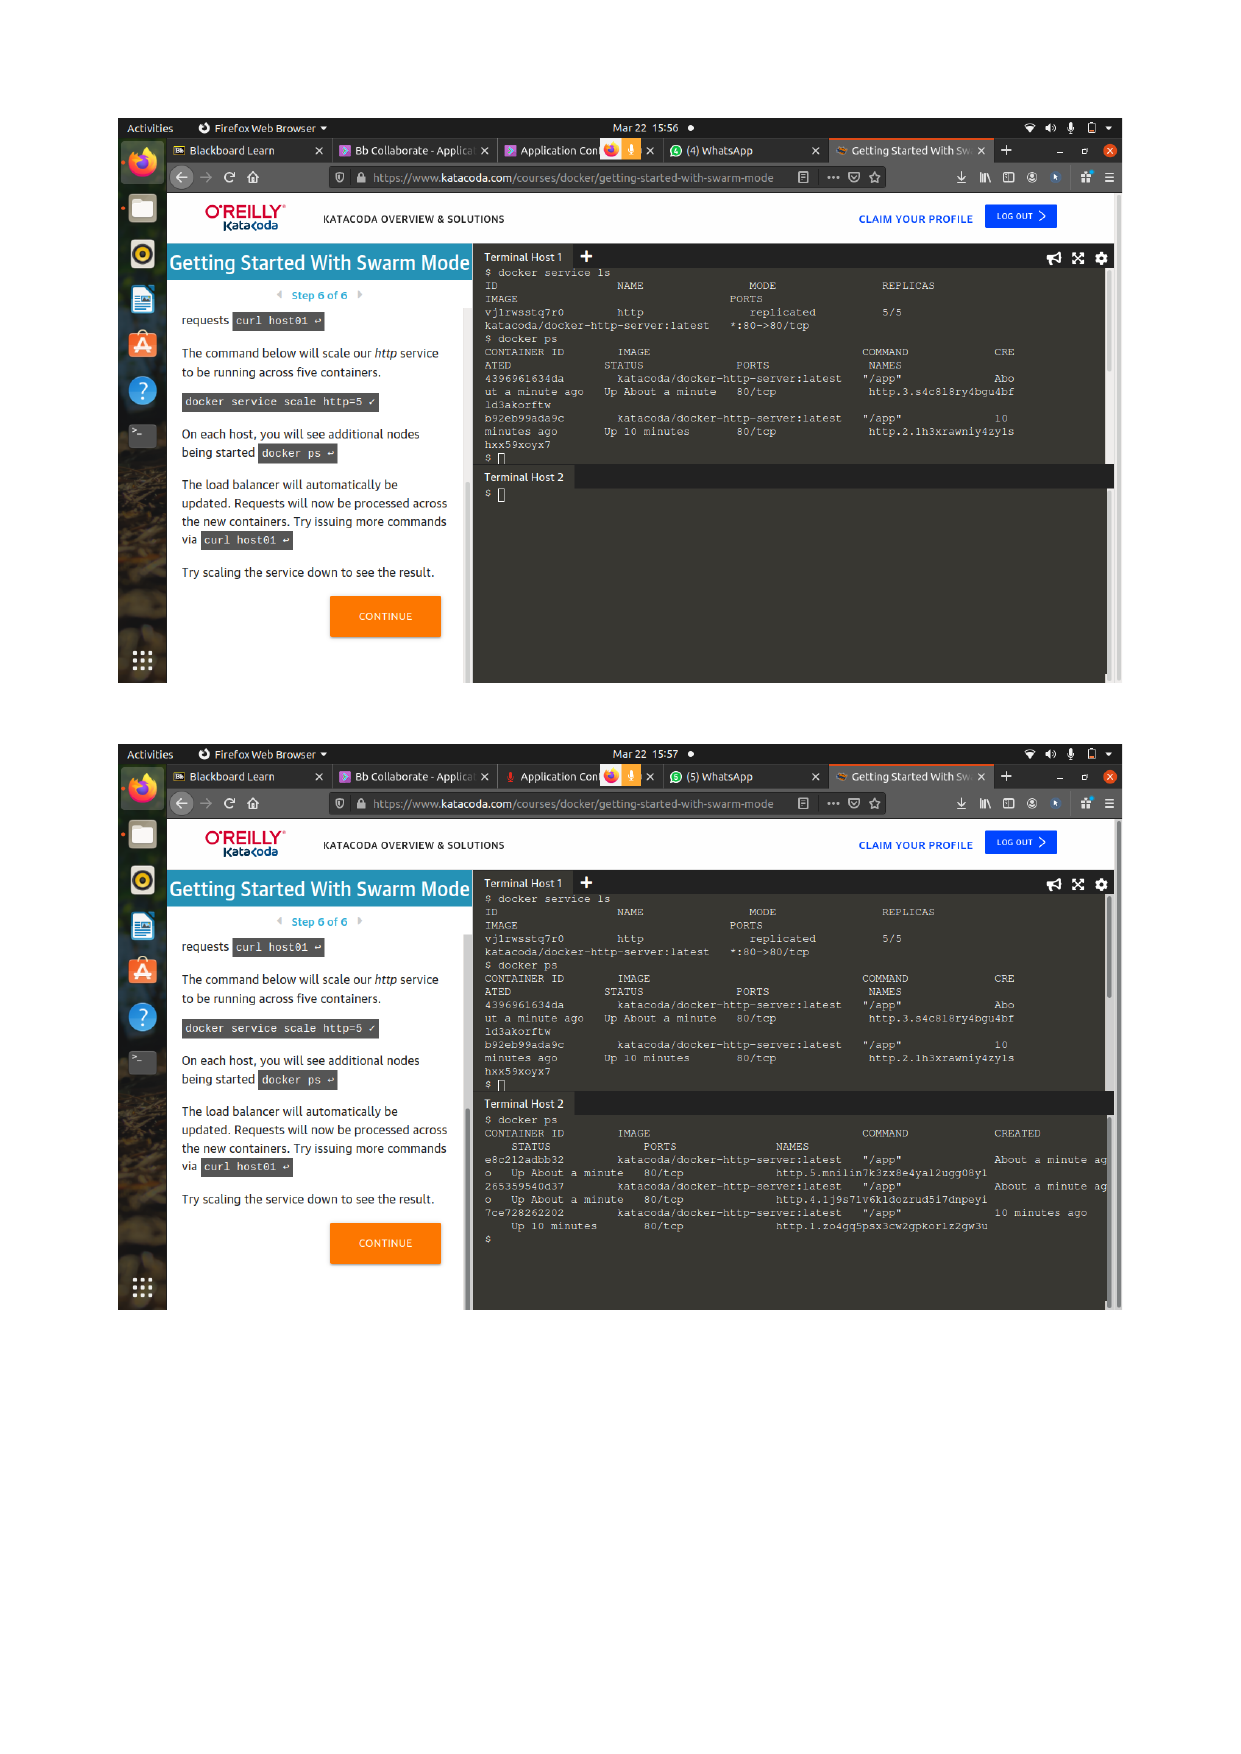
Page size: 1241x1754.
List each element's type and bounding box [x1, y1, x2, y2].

picture [118, 744, 1123, 1310]
picture [118, 118, 1123, 683]
